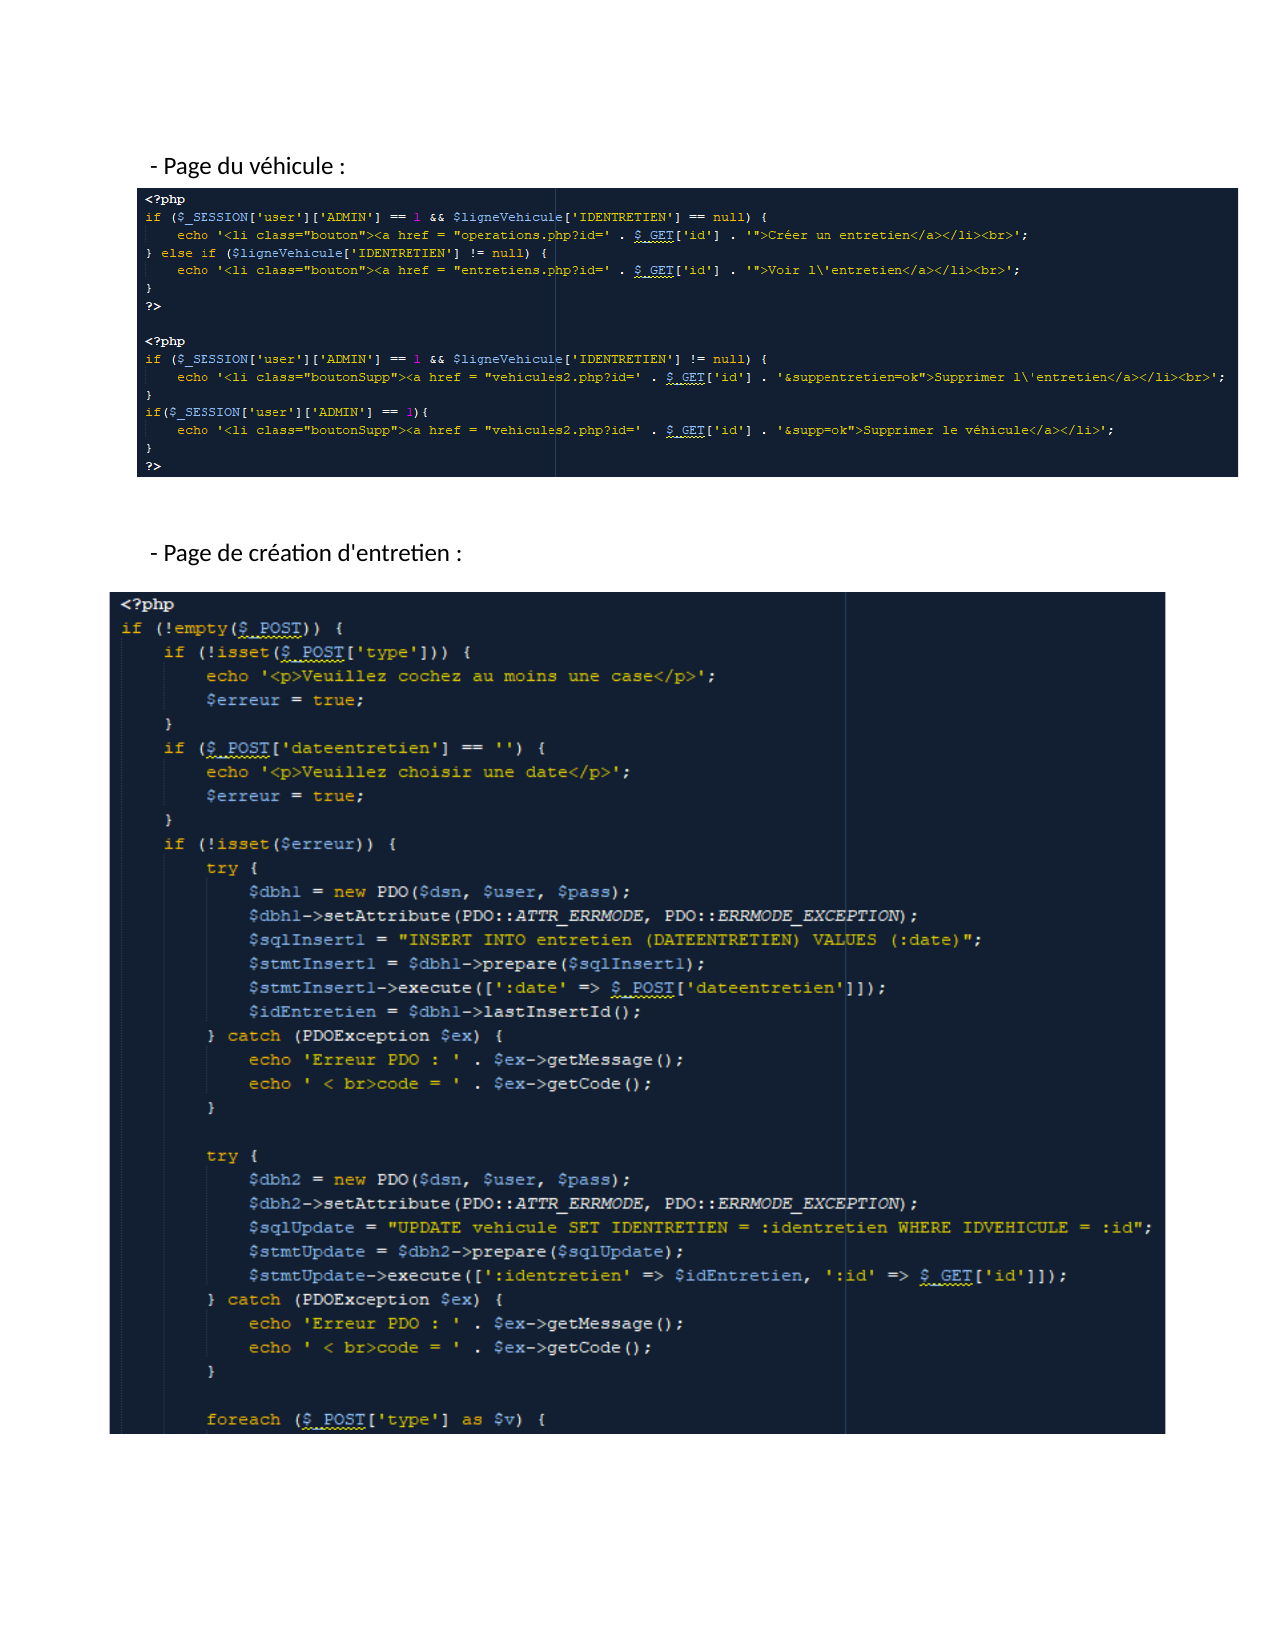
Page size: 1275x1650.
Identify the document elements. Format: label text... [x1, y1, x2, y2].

picture [109, 592, 1166, 1434]
text - Page de création d'entretien : [150, 537, 1125, 567]
text - Page du véhicule : [150, 150, 1125, 181]
picture [137, 188, 1239, 477]
